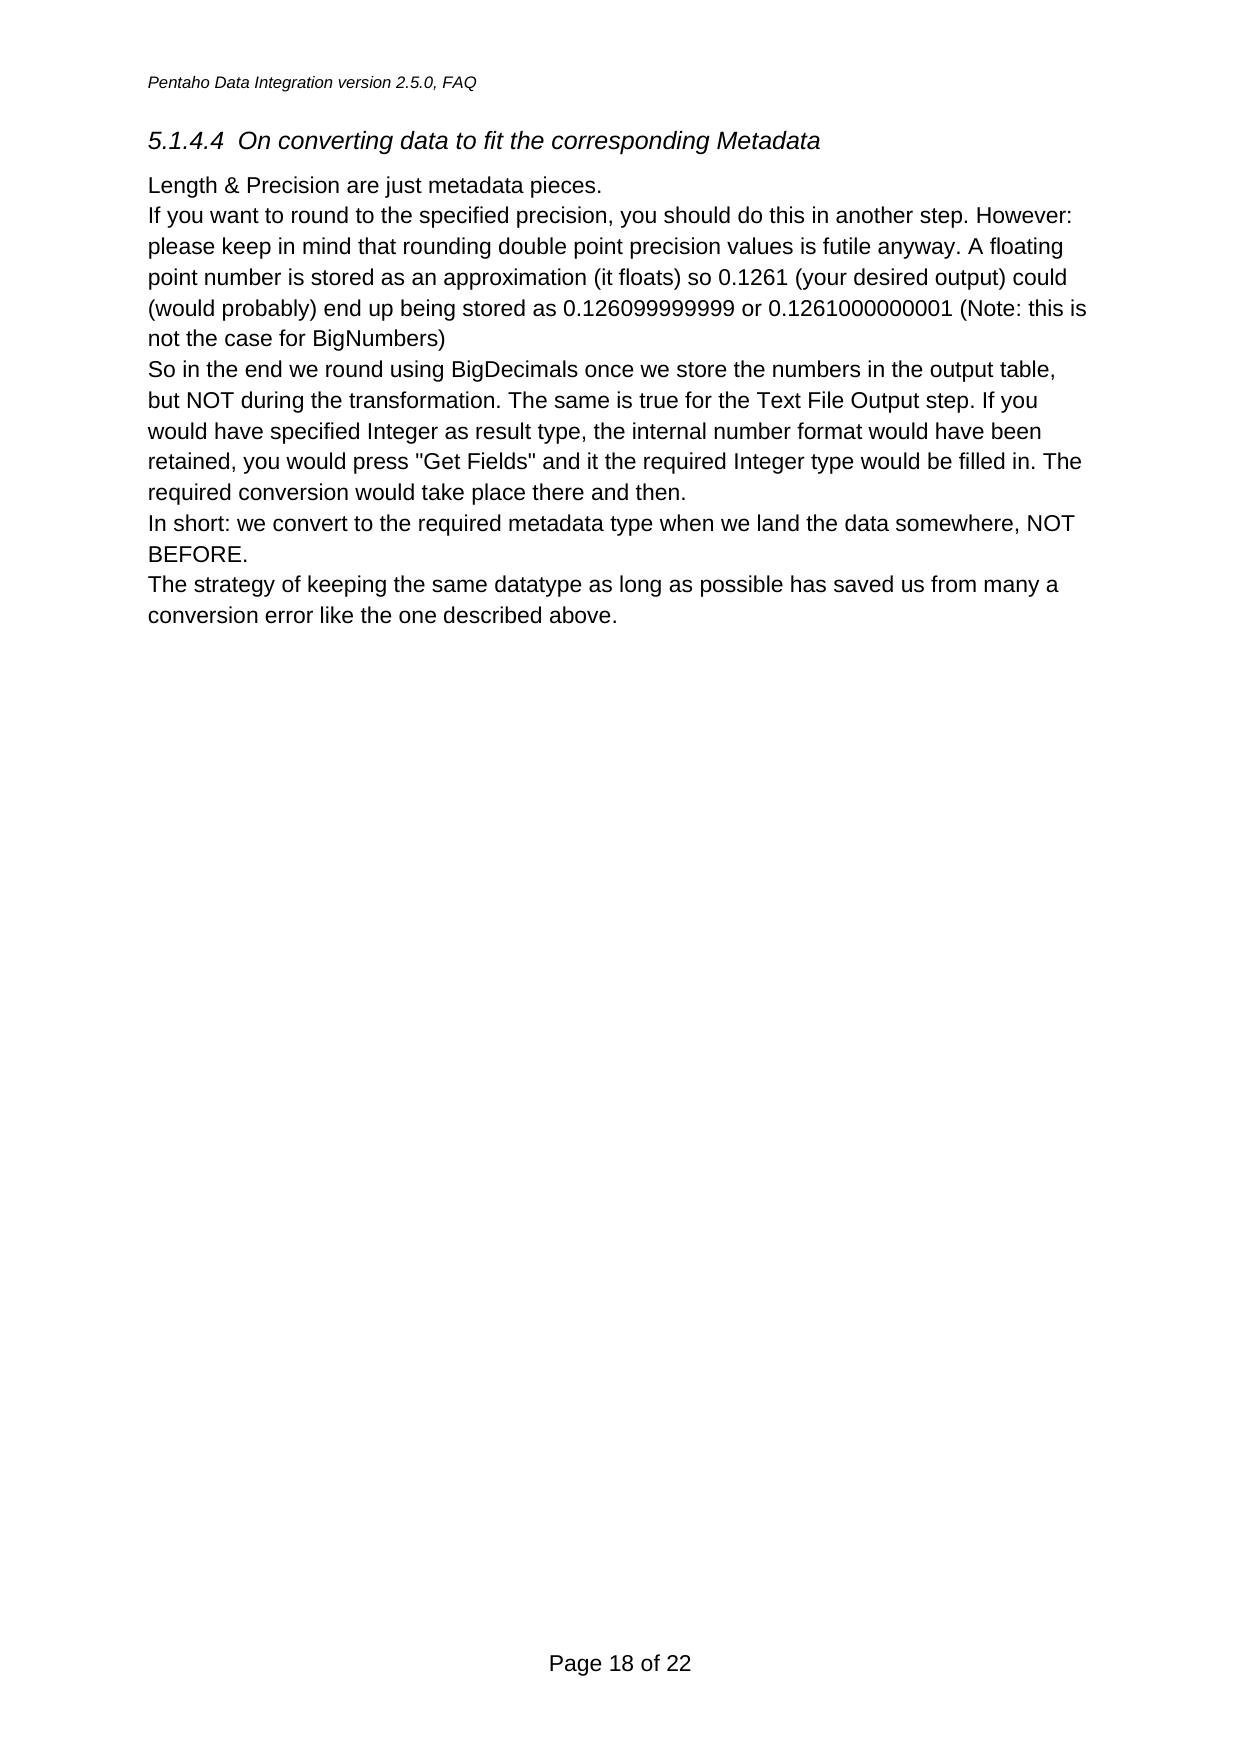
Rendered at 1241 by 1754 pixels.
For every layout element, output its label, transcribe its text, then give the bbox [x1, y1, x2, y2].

subtitle On converting data to fit the corresponding Metadata [148, 127, 1092, 154]
text Length & Precision are just metadata pieces. If you want to round to the specified precision, you should do this in another step. However: please keep in mind that rounding double point precision values is futile anyway. A floating point number is stored as an approximation (it floats) so 0.1261 (your desired output) could (would probably) end up being stored as 0.126099999999 or 0.1261000000001 (Note: this is not the case for BigNumbers) So in the end we round using BigDecimals once we store the numbers in the output table, but NOT during the transformation. The same is true for the Text File Output step. If you would have specified Integer as result type, the internal number format would have been retained, you would press "Get Fields" and it the required Integer type would be filled in. The required conversion would take place there and then. In short: we convert to the required metadata type when we land the data somewhere, NOT BEFORE. The strategy of keeping the same datatype as long as possible has saved us from many a conversion error like the one described above. [148, 172, 1092, 628]
